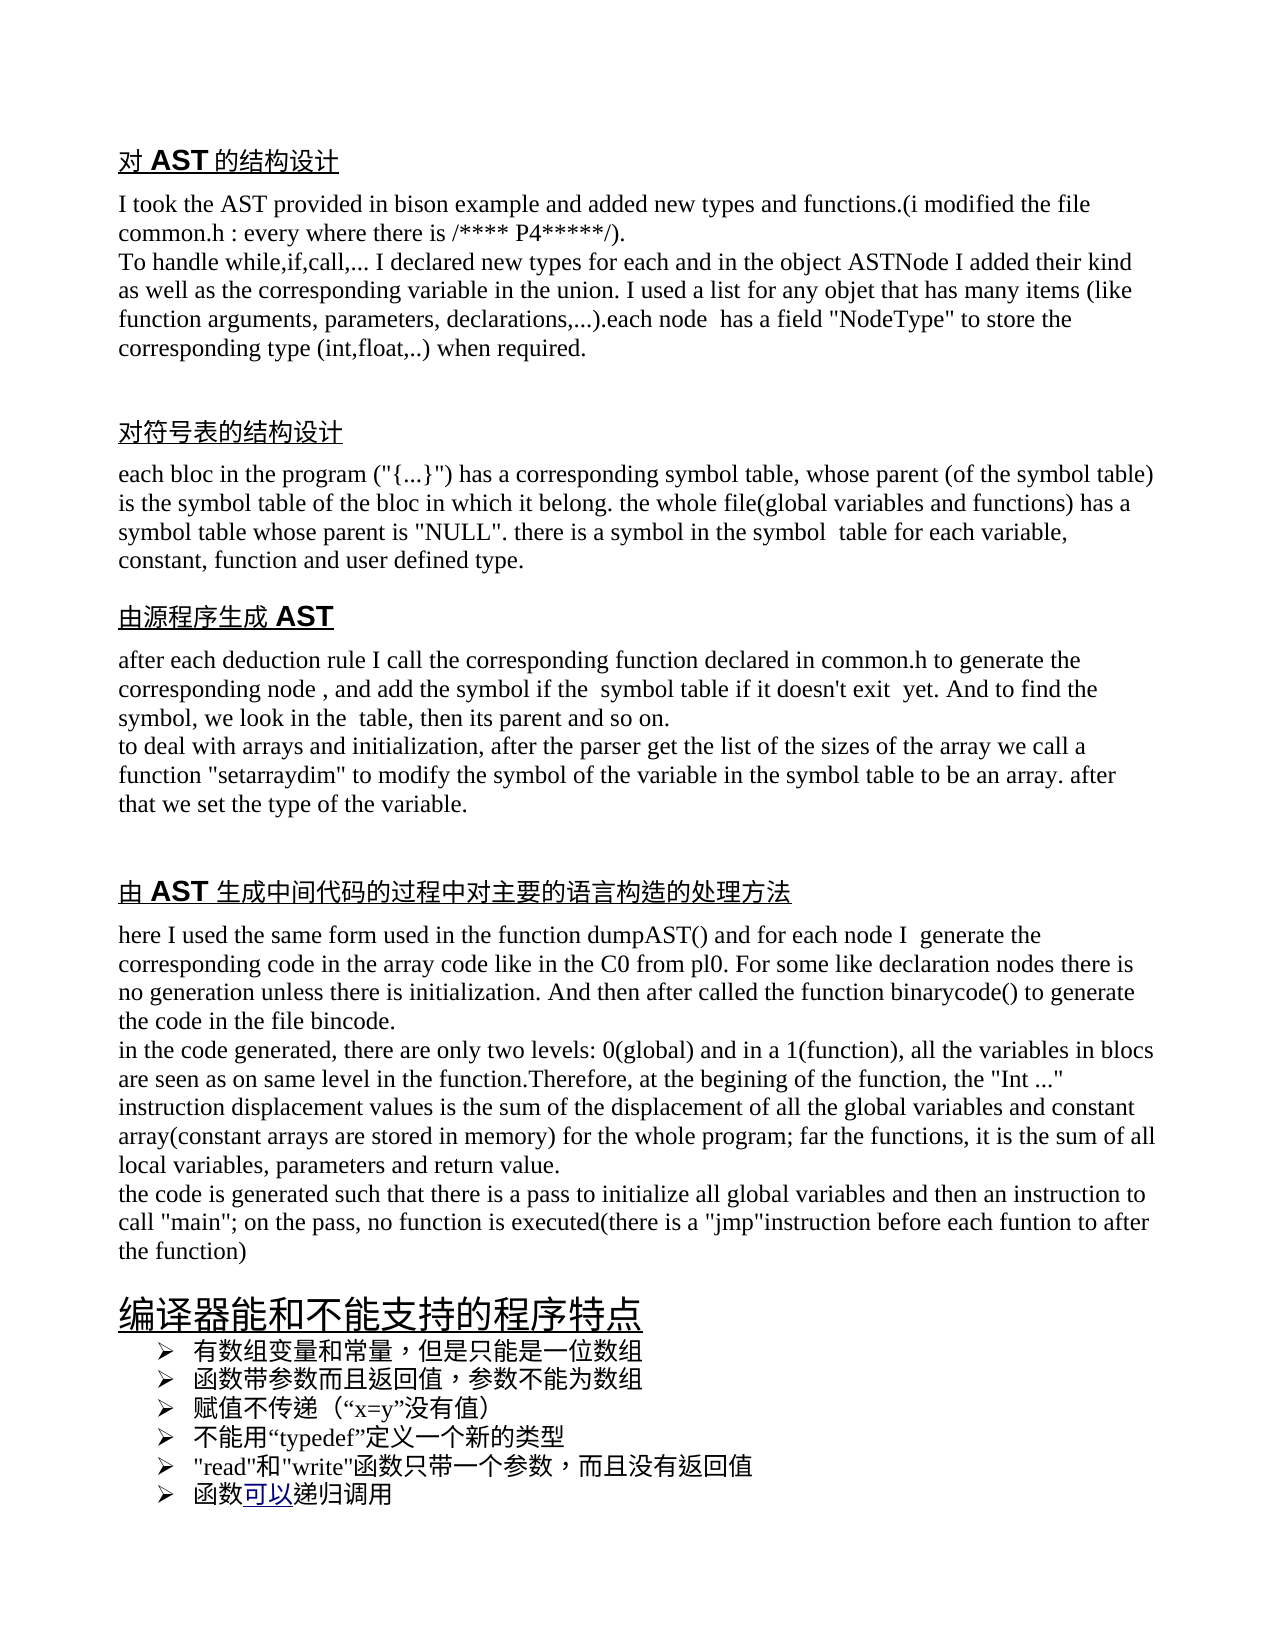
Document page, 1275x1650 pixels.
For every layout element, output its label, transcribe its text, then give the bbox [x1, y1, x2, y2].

list 函数可以递归调用 [156, 1481, 1157, 1509]
list 赋值不传递（“x=y”没有值） [156, 1394, 1157, 1423]
text here I used the same form used in the function dumpAST() and for each node I generate the corresponding code in the array code like in the C0 from pl0. For some like declaration nodes there is no generation unless there is initialization. And then after called the function binarycode() to generate the code in the file bincode. [118, 920, 1157, 1035]
text 编译器能和不能支持的程序特点 [118, 1294, 1157, 1337]
text 由源程序生成 AST [118, 599, 1157, 633]
text in the code generated, there are only two levels: 0(global) and in a 1(function), all the variables in blocs are seen as on same level in the function.Therefore, at the begining of the function, the "Int ..." instruction displacement values is the sum of the displacement of all the global variables and constant array(constant arrays are stored in memory) for the whole program; far the functions, it is the sum of all local variables, parameters and return value. [118, 1035, 1157, 1179]
text To handle while,if,call,... I declared new types for each and in the object ASTNode I added their kind as well as the corresponding variable in the union. I used a list for any objet that has many items (like function arguments, parameters, declarations,...).each node has a field "NodeType" to store the corresponding type (int,float,..) when required. [118, 247, 1157, 362]
text 由 AST 生成中间代码的过程中对主要的语言构造的处理方法 [118, 874, 1157, 907]
text to deal with arrays and initialization, after the parser get the list of the sizes of the array we call a function "setarraydim" to modify the symbol of the variable in the symbol table to be an array. after that we set the type of the variable. [118, 731, 1157, 818]
text 对符号表的结构设计 [118, 418, 1157, 447]
list "read"和"write"函数只带一个参数，而且没有返回值 [156, 1452, 1157, 1481]
list 函数带参数而且返回值，参数不能为数组 [156, 1366, 1157, 1394]
text I took the AST provided in bison example and added new types and functions.(i modified the file common.h : every where there is /**** P4*****/). [118, 189, 1157, 247]
text the code is generated such that there is a pass to initialize all global variables and then an instruction to call "main"; on the pass, no function is executed(there is a "jmp"instruction before each funtion to after the function) [118, 1179, 1157, 1265]
text after each deduction rule I call the corresponding function declared in common.h to generate the corresponding node , and add the symbol if the symbol table if it doesn't exit yet. And to find the symbol, we look in the table, then its parent and so on. [118, 645, 1157, 731]
text each bloc in the program ("{...}") has a corresponding symbol table, whose parent (of the symbol table) is the symbol table of the bloc in which it belong. the whole file(global variables and functions) has a symbol table whose parent is "NULL". there is a symbol in the symbol table for each variable, constant, function and user defined type. [118, 459, 1157, 574]
list 不能用“typedef”定义一个新的类型 [156, 1423, 1157, 1452]
list 有数组变量和常量，但是只能是一位数组 [156, 1337, 1157, 1366]
text 对 AST的结构设计 [118, 143, 1157, 177]
